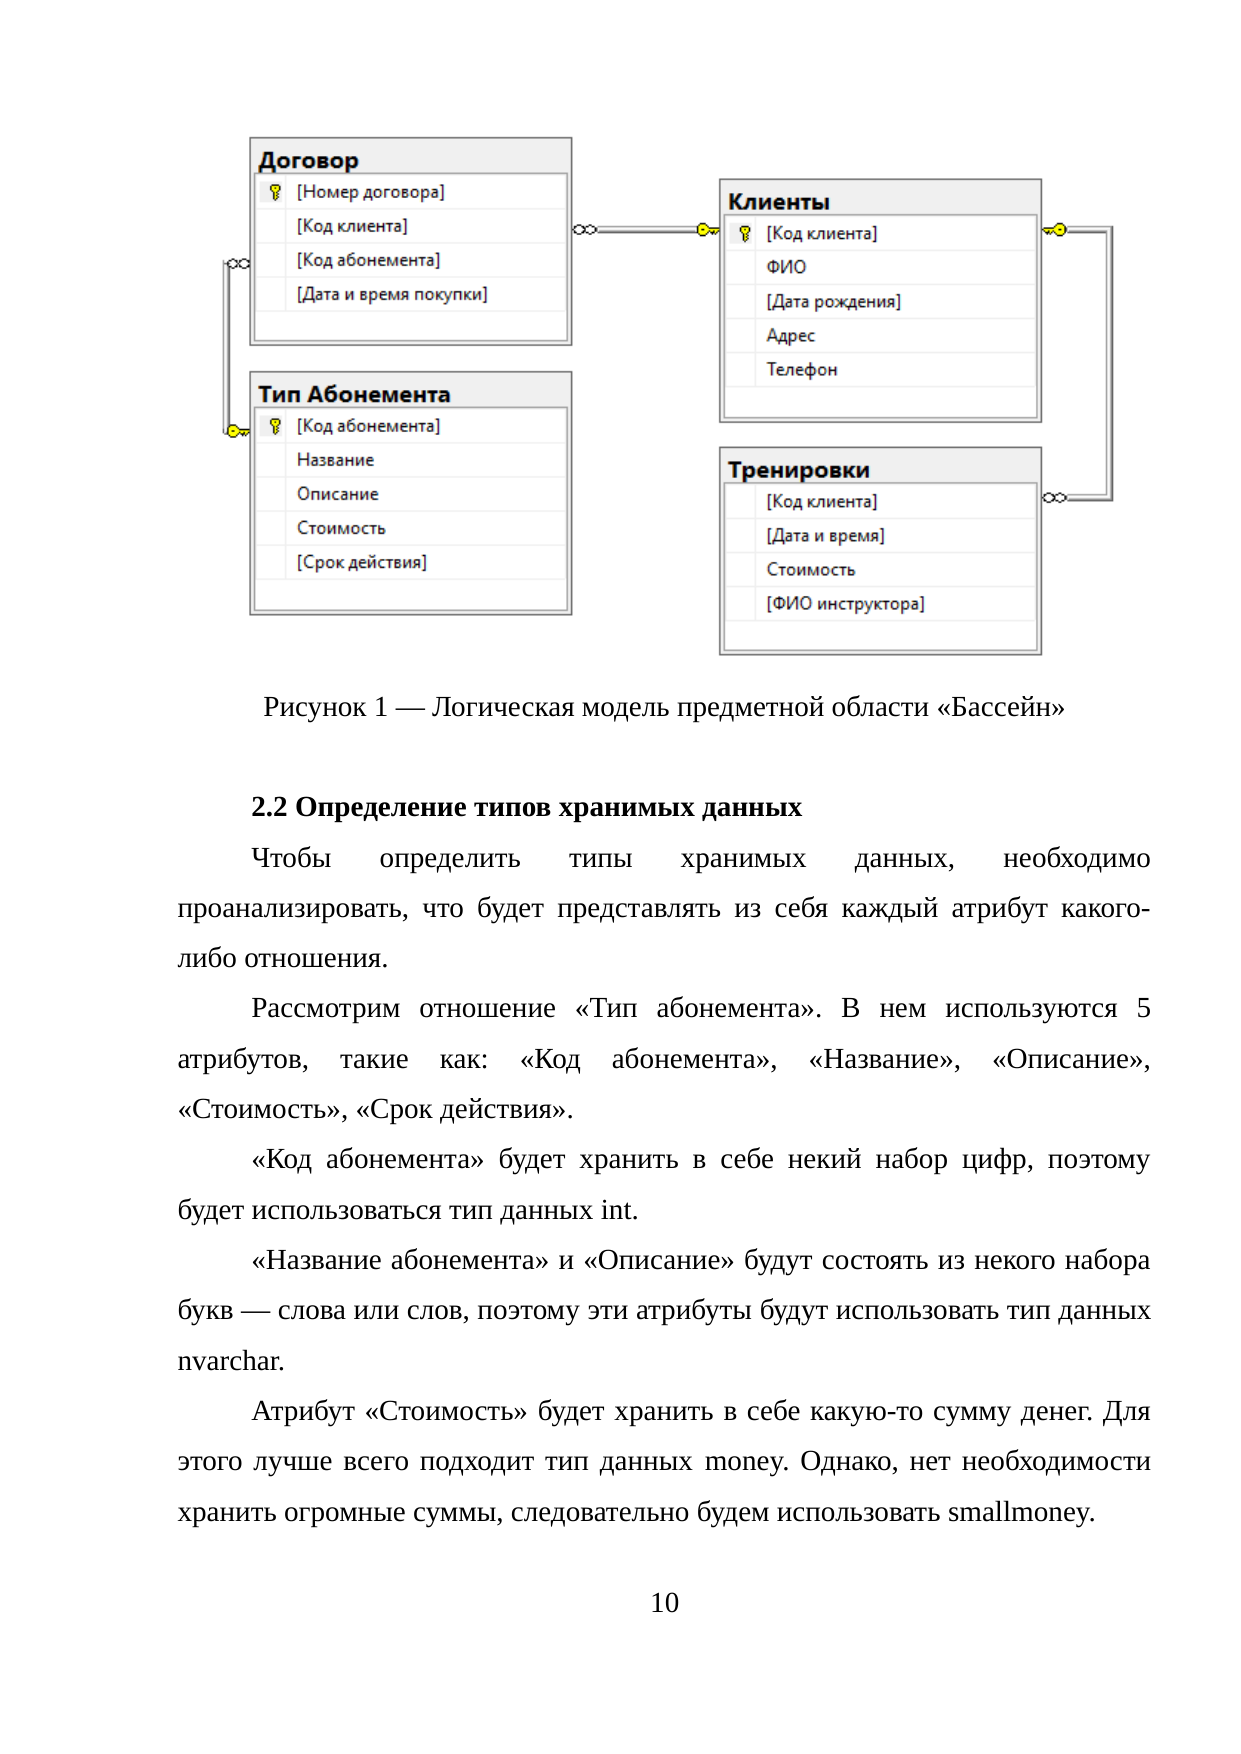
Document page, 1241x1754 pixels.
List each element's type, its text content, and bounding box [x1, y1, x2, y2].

text «Код абонемента» будет хранить в себе некий набор цифр, поэтому будет использоваться тип данных int. [177, 1142, 1152, 1225]
picture [177, 118, 1152, 672]
subtitle 2.2 Определение типов хранимых данных [177, 789, 1152, 823]
text Чтобы определить типы хранимых данных, необходимо проанализировать, что будет представлять из себя каждый атрибут какого-либо отношения. [177, 840, 1152, 974]
text Рисунок 1 — Логическая модель предметной области «Бассейн» [177, 689, 1152, 722]
text Атрибут «Стоимость» будет хранить в себе какую-то сумму денег. Для этого лучше всего подходит тип данных money. Однако, нет необходимости хранить огромные суммы, следовательно будем использовать smallmoney. [177, 1393, 1152, 1527]
text Рассмотрим отношение «Тип абонемента». В нем используются 5 атрибутов, такие как: «Код абонемента», «Название», «Описание», «Стоимость», «Срок действия». [177, 991, 1152, 1125]
text «Название абонемента» и «Описание» будут состоять из некого набора букв — слова или слов, поэтому эти атрибуты будут использовать тип данных nvarchar. [177, 1242, 1152, 1376]
